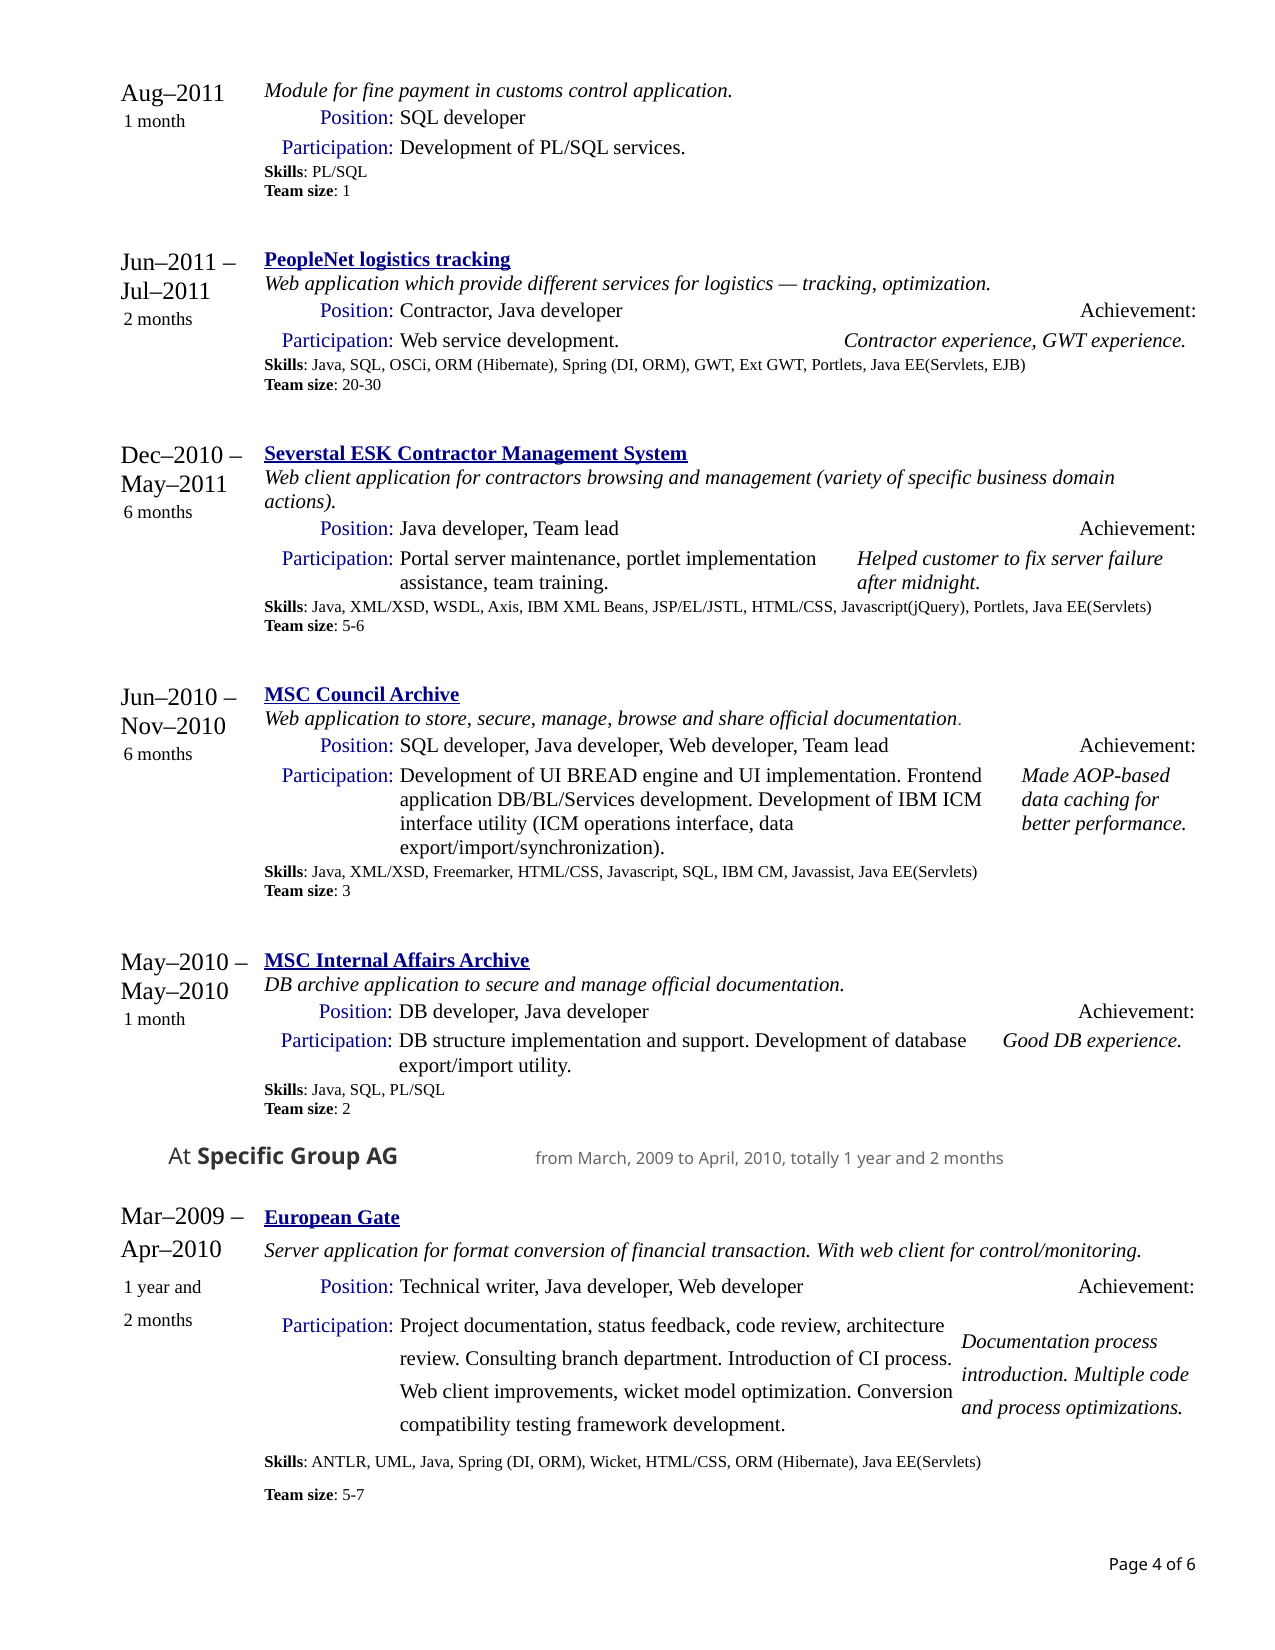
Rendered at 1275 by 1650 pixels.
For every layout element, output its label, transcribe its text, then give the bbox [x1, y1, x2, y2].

table_cell Contractor experience, GWT experience. [841, 325, 1197, 355]
table_cell Good DB experience. [999, 1026, 1195, 1079]
table_header 1 year and 2 months [120, 1264, 251, 1336]
table_cell Project documentation, status feedback, code review, architecture review. Consulting branch department. Introduction of CI process. Web client improvements, wicket model optimization. Conversion compatibility testing framework development. [397, 1303, 958, 1441]
table_header Java developer, Team lead [397, 513, 854, 543]
table_header Achievement: [958, 1264, 1195, 1303]
table_cell Web service development. [397, 325, 841, 355]
table_cell Participation: [254, 1303, 397, 1441]
table_header DB developer, Java developer [396, 996, 999, 1026]
text At Specific Group AG from March, 2009 to April, 2010, totally 1 year and 2 months [168, 1140, 1171, 1171]
table_header 6 months [120, 740, 251, 767]
table_cell Made AOP-based data caching for better performance. [1019, 760, 1195, 862]
table_cell Participation: [254, 132, 397, 162]
table_cell Development of PL/SQL services. [397, 132, 1195, 162]
table_header Achievement: [999, 996, 1195, 1026]
table_header Position: [254, 996, 396, 1026]
table_header Achievement: [841, 295, 1197, 325]
table_cell Participation: [254, 543, 397, 597]
table_header 1 month [120, 107, 251, 134]
table_header Dec–2010 – May–2011 [118, 438, 251, 638]
table_cell Participation: [254, 325, 397, 355]
table_header Position: [254, 730, 397, 760]
table_header Achievement: [1019, 730, 1195, 760]
table_header Contractor, Java developer [397, 295, 841, 325]
table_header PeopleNet logistics tracking Web application which provide different services for logistics — tracking, optimization. Skills: Java, SQL, OSCi, ORM (Hibernate), Spring (DI, ORM), GWT, Ext GWT, Portlets, Java EE(Servlets, EJB) Team size: 20-30 [251, 244, 1197, 396]
table_header MSC Council Archive Web application to store, secure, manage, browse and share official documentation. Skills: Java, XML/XSD, Freemarker, HTML/CSS, Javascript, SQL, IBM CM, Javassist, Java EE(Servlets) Team size: 3 [251, 679, 1194, 903]
table_header Position: [254, 1264, 397, 1303]
table_header Position: [254, 513, 397, 543]
table_header 2 months [120, 305, 251, 332]
table_header Jun–2011 – Jul–2011 [118, 244, 251, 396]
table_header Mar–2009 – Apr–2010 [118, 1195, 251, 1509]
table_header Achievement: [854, 513, 1195, 543]
table_header Module for fine payment in customs control application. Skills: PL/SQL Team size: 1 [251, 75, 1194, 203]
table_header MSC Internal Affairs Archive DB archive application to secure and manage official documentation. Skills: Java, SQL, PL/SQL Team size: 2 [251, 945, 1194, 1140]
table_header Aug–2011 [118, 75, 251, 203]
table_cell Portal server maintenance, portlet implementation assistance, team training. [397, 543, 854, 597]
table_cell Helped customer to fix server failure after midnight. [854, 543, 1195, 597]
table_header 6 months [120, 498, 251, 525]
table_header Position: [254, 295, 397, 325]
table_header Severstal ESK Contractor Management System Web client application for contractors browsing and management (variety of specific business domain actions). Skills: Java, XML/XSD, WSDL, Axis, IBM XML Beans, JSP/EL/JSTL, HTML/CSS, Javascript(jQuery), Portlets, Java EE(Servlets) Team size: 5-6 [251, 438, 1194, 638]
table_cell Development of UI BREAD engine and UI implementation. Frontend application DB/BL/Services development. Development of IBM ICM interface utility (ICM operations interface, data export/import/synchronization). [397, 760, 1018, 862]
table_cell Documentation process introduction. Multiple code and process optimizations. [958, 1303, 1195, 1441]
table_header SQL developer [397, 102, 1195, 132]
table_header Position: [254, 102, 397, 132]
table_header Technical writer, Java developer, Web developer [397, 1264, 958, 1303]
table_header Jun–2010 – Nov–2010 [118, 679, 251, 903]
table_header 1 month [120, 1005, 251, 1032]
table_cell Participation: [254, 1026, 396, 1079]
table_header SQL developer, Java developer, Web developer, Team lead [397, 730, 1018, 760]
table_cell DB structure implementation and support. Development of database export/import utility. [396, 1026, 999, 1079]
table_header May–2010 – May–2010 [118, 945, 251, 1140]
table_cell Participation: [254, 760, 397, 862]
table_header European Gate Server application for format conversion of financial transaction. With web client for control/monitoring. Skills: ANTLR, UML, Java, Spring (DI, ORM), Wicket, HTML/CSS, ORM (Hibernate), Java EE(Servlets) Team size: 5-7 [251, 1195, 1194, 1509]
